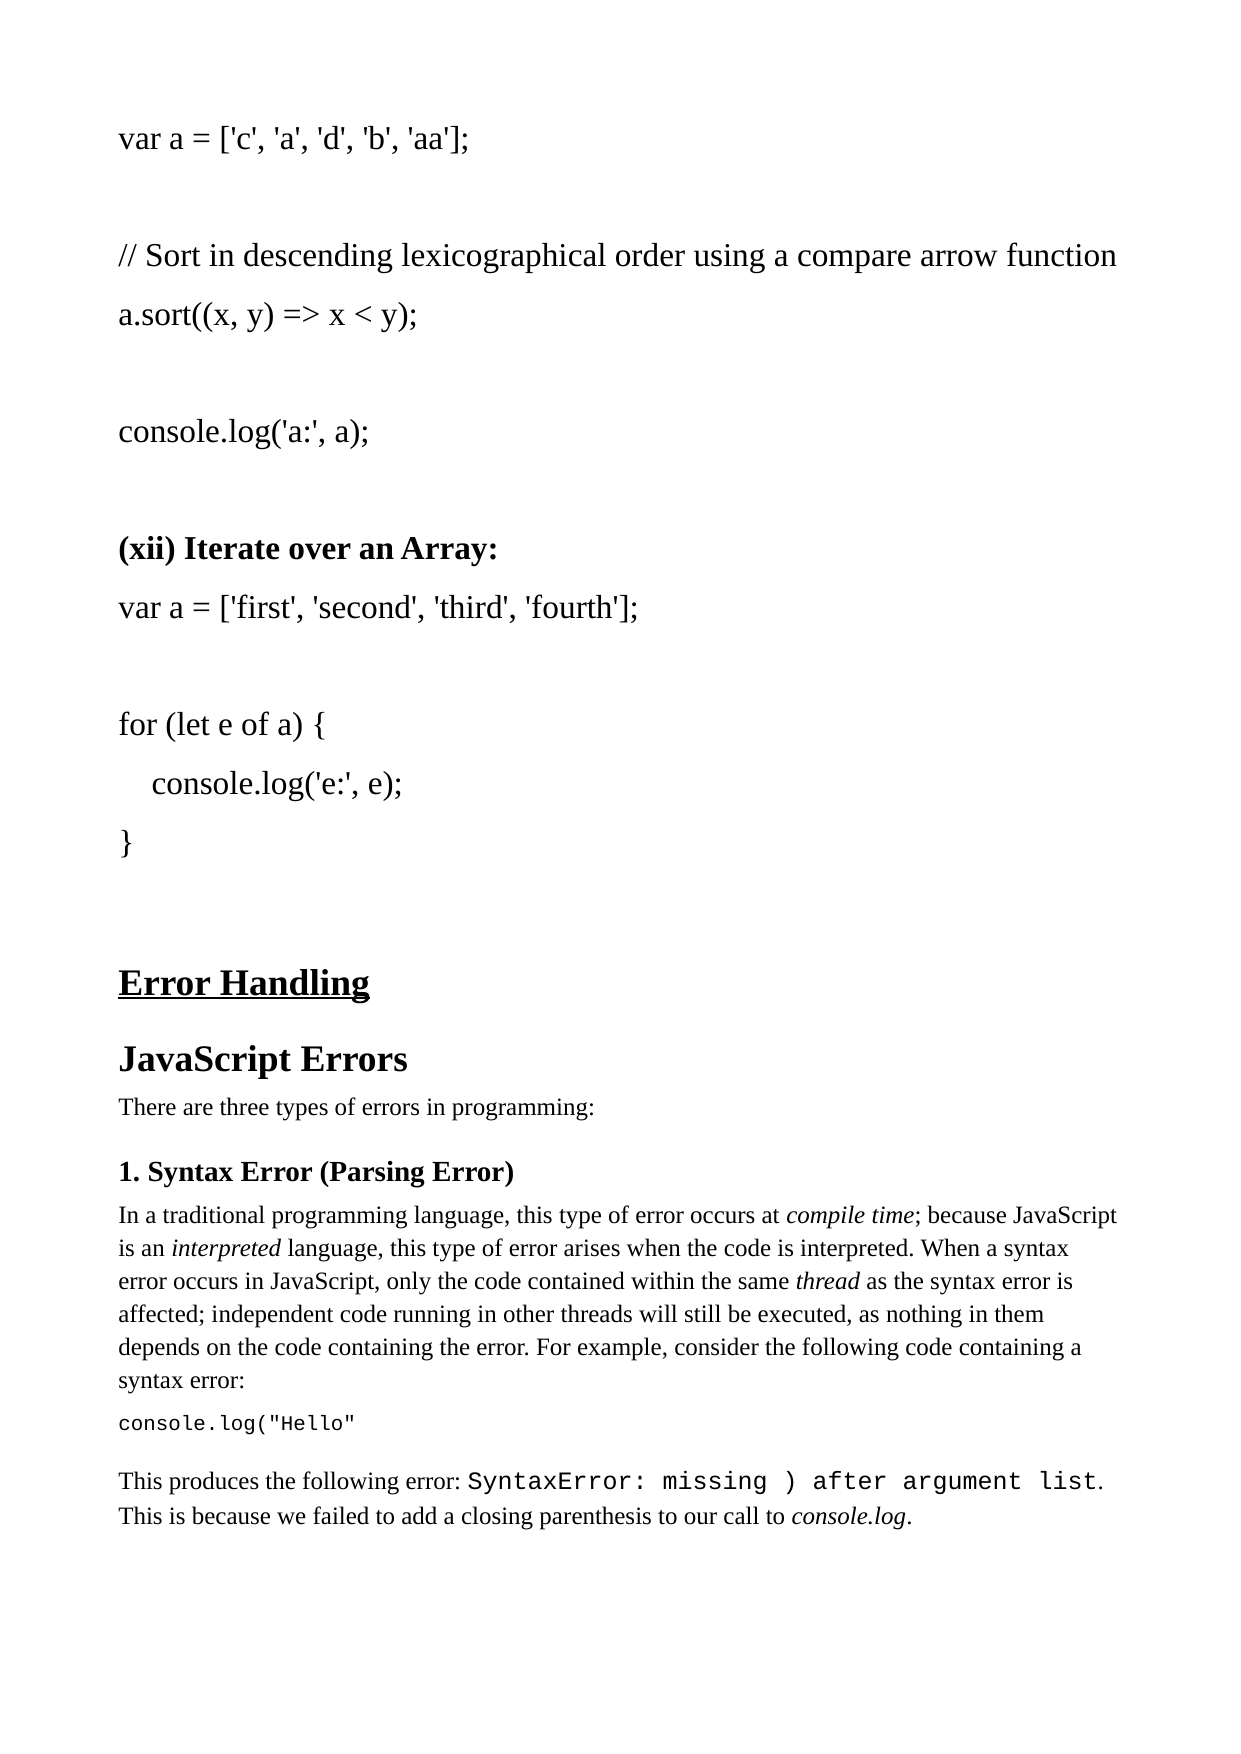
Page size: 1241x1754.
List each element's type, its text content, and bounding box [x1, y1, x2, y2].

text There are three types of errors in programming: [118, 1092, 1122, 1121]
text console.log("Hello" [118, 1413, 1122, 1437]
subtitle 1. Syntax Error (Parsing Error) [118, 1154, 1122, 1188]
text var a = ['c', 'a', 'd', 'b', 'aa']; [118, 118, 1122, 156]
text for (let e of a) { [118, 704, 1122, 743]
text console.log('a:', a); [118, 411, 1122, 450]
text (xii) Iterate over an Array: [118, 529, 1122, 567]
text In a traditional programming language, this type of error occurs at compile time; because JavaScript is an interpreted language, this type of error arises when the code is interpreted. When a syntax error occurs in JavaScript, only the code contained within the same thread as the syntax error is affected; independent code running in other threads will still be executed, as nothing in them depends on the code containing the error. For example, consider the following code containing a syntax error: [118, 1200, 1122, 1394]
text console.log('e:', e); [118, 763, 1122, 802]
text } [118, 822, 1122, 860]
text a.sort((x, y) => x < y); [118, 294, 1122, 332]
subtitle JavaScript Errors [118, 1036, 1122, 1079]
subtitle Error Handling [118, 960, 1122, 1003]
text This produces the following error: SyntaxError: missing ) after argument list. This is because we failed to add a closing parenthesis to our call to console.log. [118, 1466, 1122, 1530]
text // Sort in descending lexicographical order using a compare arrow function [118, 235, 1122, 274]
text var a = ['first', 'second', 'third', 'fourth']; [118, 587, 1122, 626]
